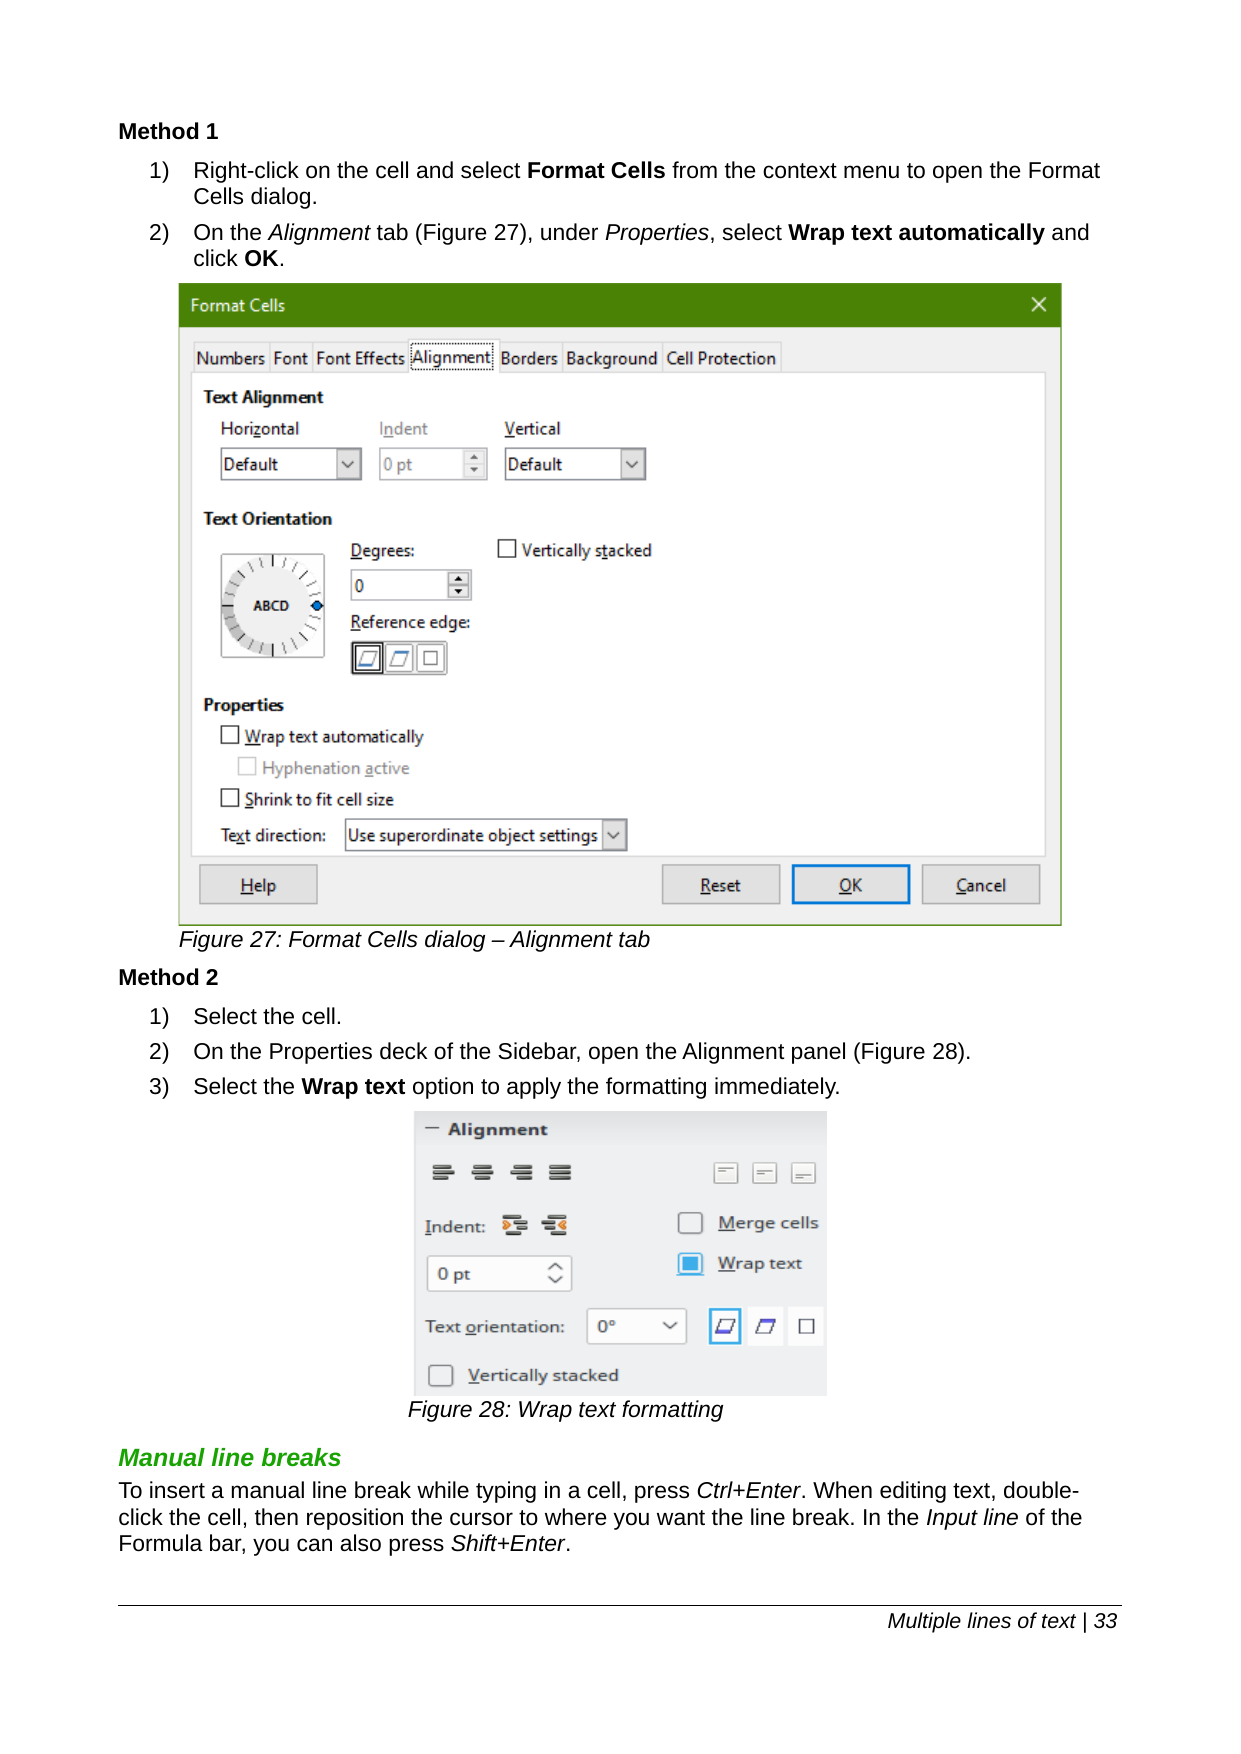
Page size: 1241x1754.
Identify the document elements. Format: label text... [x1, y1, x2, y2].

picture [178, 283, 1062, 926]
list Select the Wrap text option to apply the formatting immediately. [169, 1073, 1122, 1100]
list On the Properties deck of the Sidebar, open the Alignment panel (Figure 28). [169, 1038, 1122, 1064]
text Method 2 [118, 964, 1122, 990]
subtitle Manual line breaks [118, 1443, 1122, 1471]
list Select the cell. [169, 1003, 1122, 1029]
text Figure 27: Format Cells dialog – Alignment tab [178, 926, 1062, 952]
list On the Alignment tab (Figure 27), under Properties, select Wrap text automatically and click OK. [169, 218, 1122, 271]
text Method 1 [118, 118, 1122, 144]
text Figure 28: Wrap text formatting [408, 1112, 833, 1422]
list Right-click on the cell and select Format Cells from the context menu to open the Format Cells dialog. [169, 157, 1122, 210]
picture [413, 1111, 827, 1396]
text To insert a manual line break while typing in a cell, press Ctrl+Enter. When editing text, double-click the cell, then reposition the cursor to where you want the line break. In the Input line of the Formula bar, you can also press Shift+Enter. [118, 1477, 1122, 1556]
